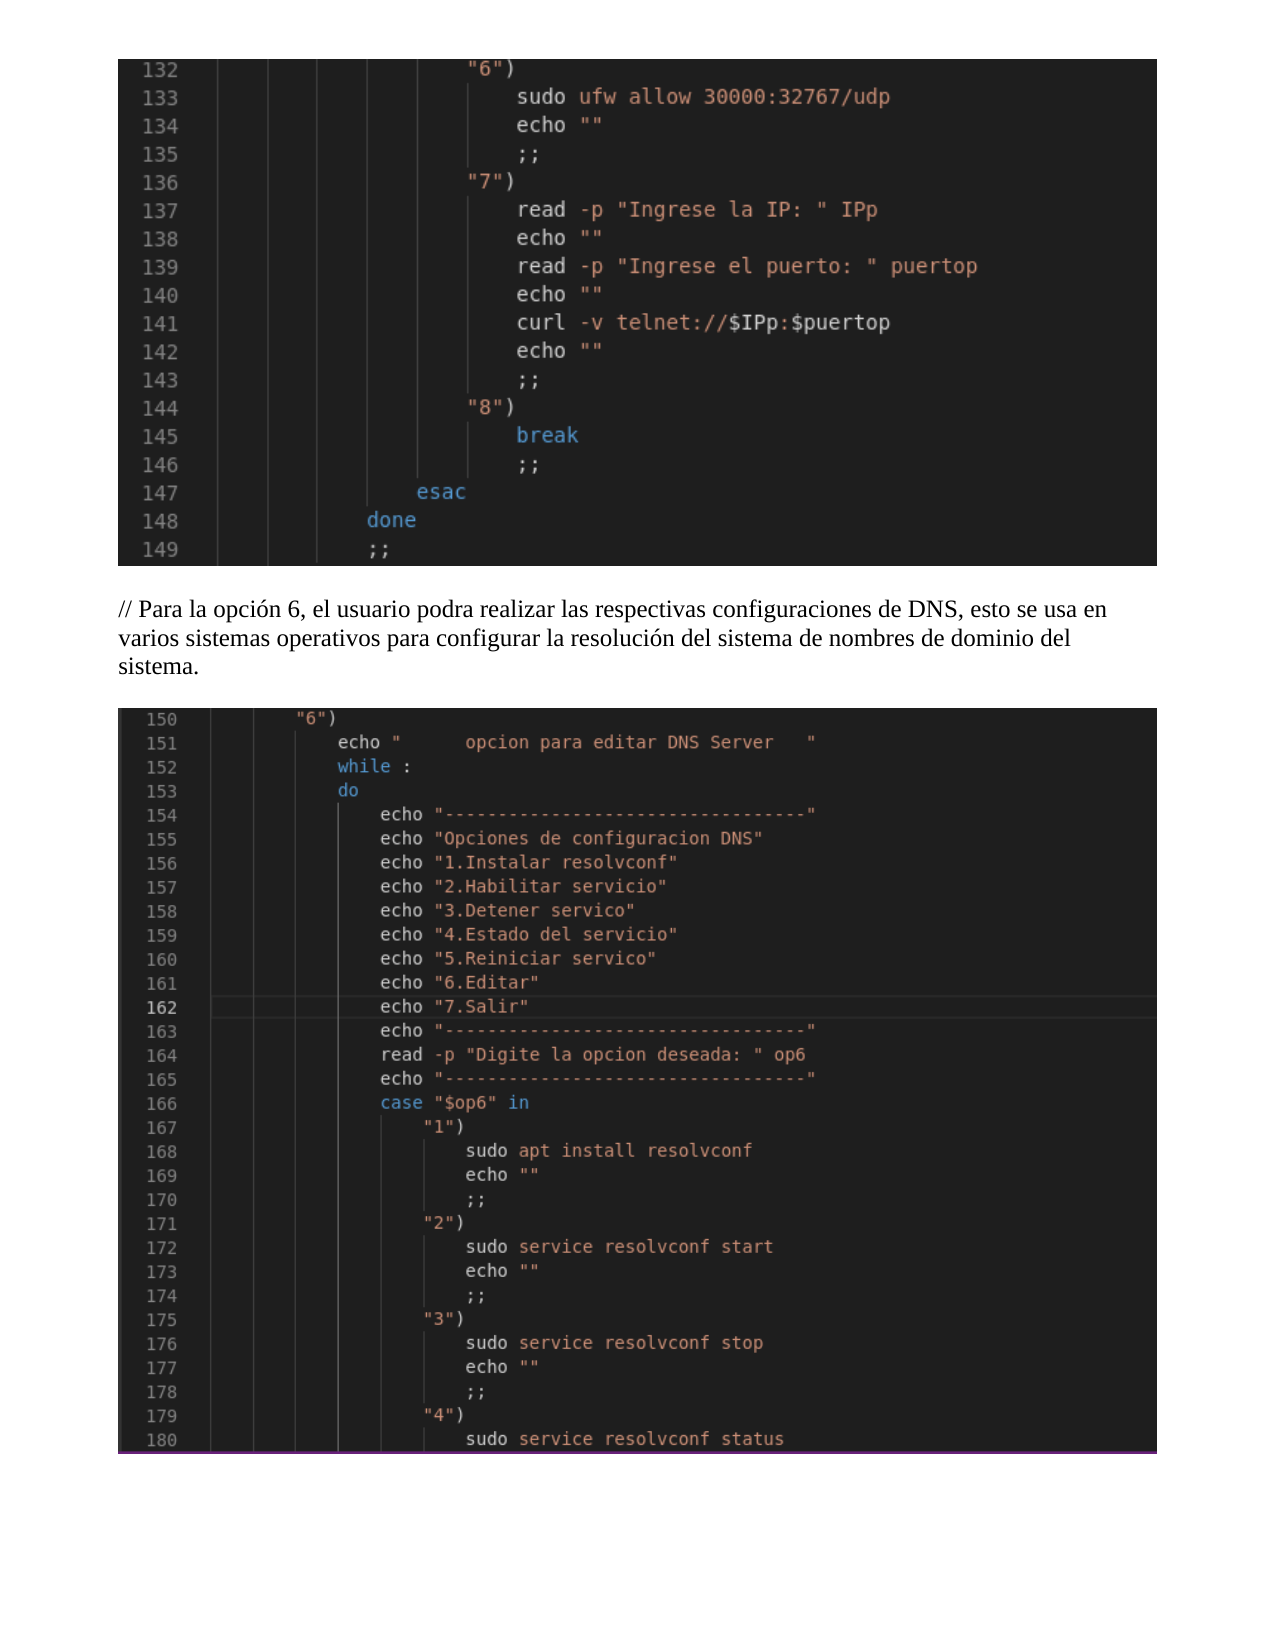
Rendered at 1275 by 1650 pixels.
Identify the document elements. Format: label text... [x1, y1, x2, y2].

text // Para la opción 6, el usuario podra realizar las respectivas configuraciones de DNS, esto se usa en varios sistemas operativos para configurar la resolución del sistema de nombres de dominio del sistema. [118, 594, 1157, 680]
picture [118, 708, 1157, 1454]
picture [118, 59, 1157, 566]
